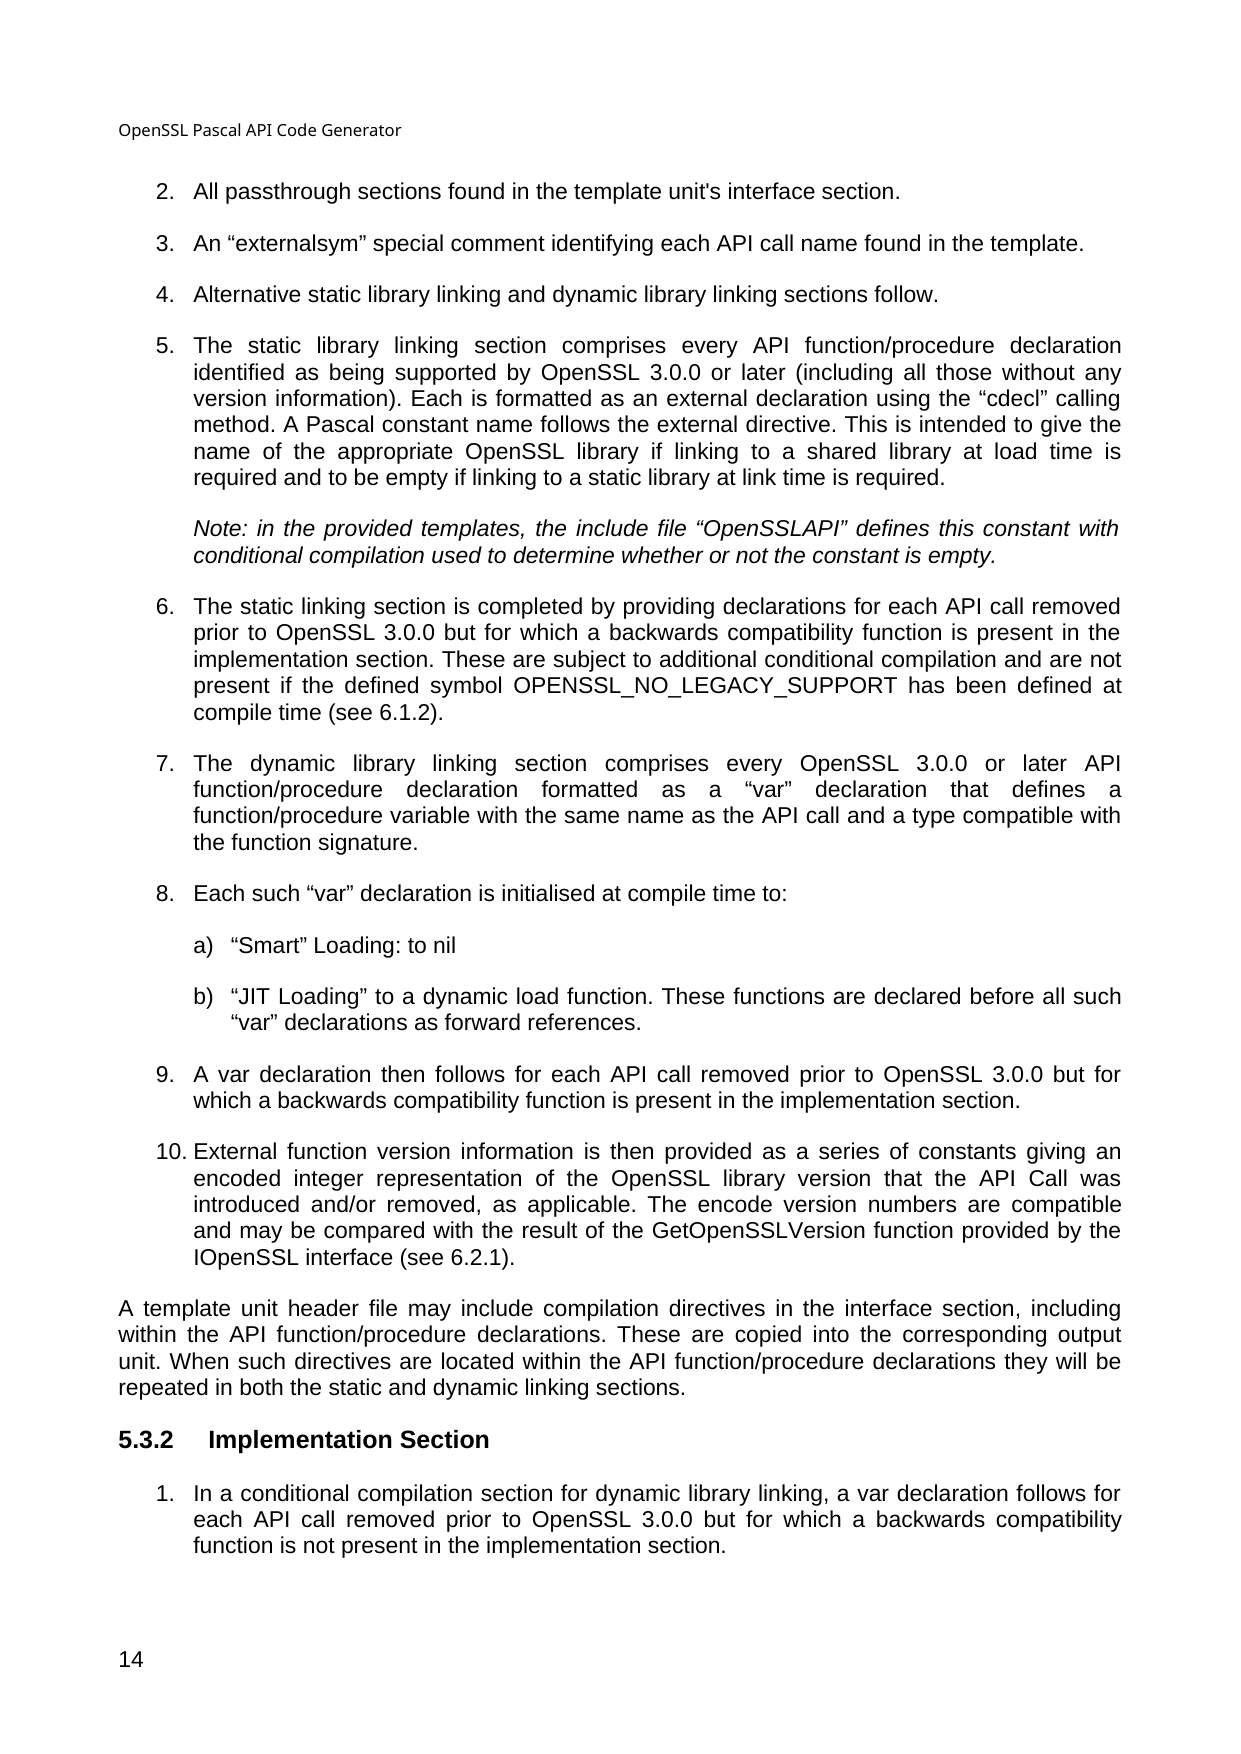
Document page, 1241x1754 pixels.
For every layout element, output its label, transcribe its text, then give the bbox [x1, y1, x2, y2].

list External function version information is then provided as a series of constants giving an encoded integer representation of the OpenSSL library version that the API Call was introduced and/or removed, as applicable. The encode version numbers are compatible and may be compared with the result of the GetOpenSSLVersion function provided by the IOpenSSL interface (see 6.2.1). [156, 1138, 1122, 1270]
list An “externalsym” special comment identifying each API call name found in the template. [156, 229, 1122, 256]
list A var declaration then follows for each API call removed prior to OpenSSL 3.0.0 but for which a backwards compatibility function is present in the implementation section. [156, 1061, 1122, 1113]
list Alternative static library linking and dynamic library linking sections follow. [156, 281, 1122, 307]
list The static library linking section comprises every API function/procedure declaration identified as being supported by OpenSSL 3.0.0 or later (including all those without any version information). Each is formatted as an external declaration using the “cdecl” calling method. A Pascal constant name follows the external directive. This is intended to give the name of the appropriate OpenSSL library if linking to a shared library at load time is required and to be empty if linking to a static library at link time is required. [156, 332, 1122, 490]
text A template unit header file may include compilation directives in the interface section, including within the API function/procedure declarations. These are copied into the corresponding output unit. When such directives are located within the API function/procedure declarations they will be repeated in both the static and dynamic linking sections. [118, 1295, 1122, 1401]
list Each such “var” declaration is initialised at compile time to: [156, 880, 1122, 907]
list In a conditional compilation section for dynamic library linking, a var declaration follows for each API call removed prior to OpenSSL 3.0.0 but for which a backwards compatibility function is not present in the implementation section. [156, 1480, 1122, 1559]
list All passthrough sections found in the template unit's interface section. [156, 178, 1122, 204]
text Note: in the provided templates, the include file “OpenSSLAPI” defines this constant with conditional compilation used to determine whether or not the constant is empty. [193, 515, 1122, 568]
subtitle Implementation Section [118, 1426, 1122, 1454]
list “Smart” Loading: to nil [193, 932, 1122, 958]
list “JIT Loading” to a dynamic load function. These functions are declared before all such “var” declarations as forward references. [193, 983, 1122, 1036]
list The dynamic library linking section comprises every OpenSSL 3.0.0 or later API function/procedure declaration formatted as a “var” declaration that defines a function/procedure variable with the same name as the API call and a type compatible with the function signature. [156, 750, 1122, 855]
list The static linking section is completed by providing declarations for each API call removed prior to OpenSSL 3.0.0 but for which a backwards compatibility function is present in the implementation section. These are subject to additional conditional compilation and are not present if the defined symbol OPENSSL_NO_LEGACY_SUPPORT has been defined at compile time (see 6.1.2). [156, 593, 1122, 725]
